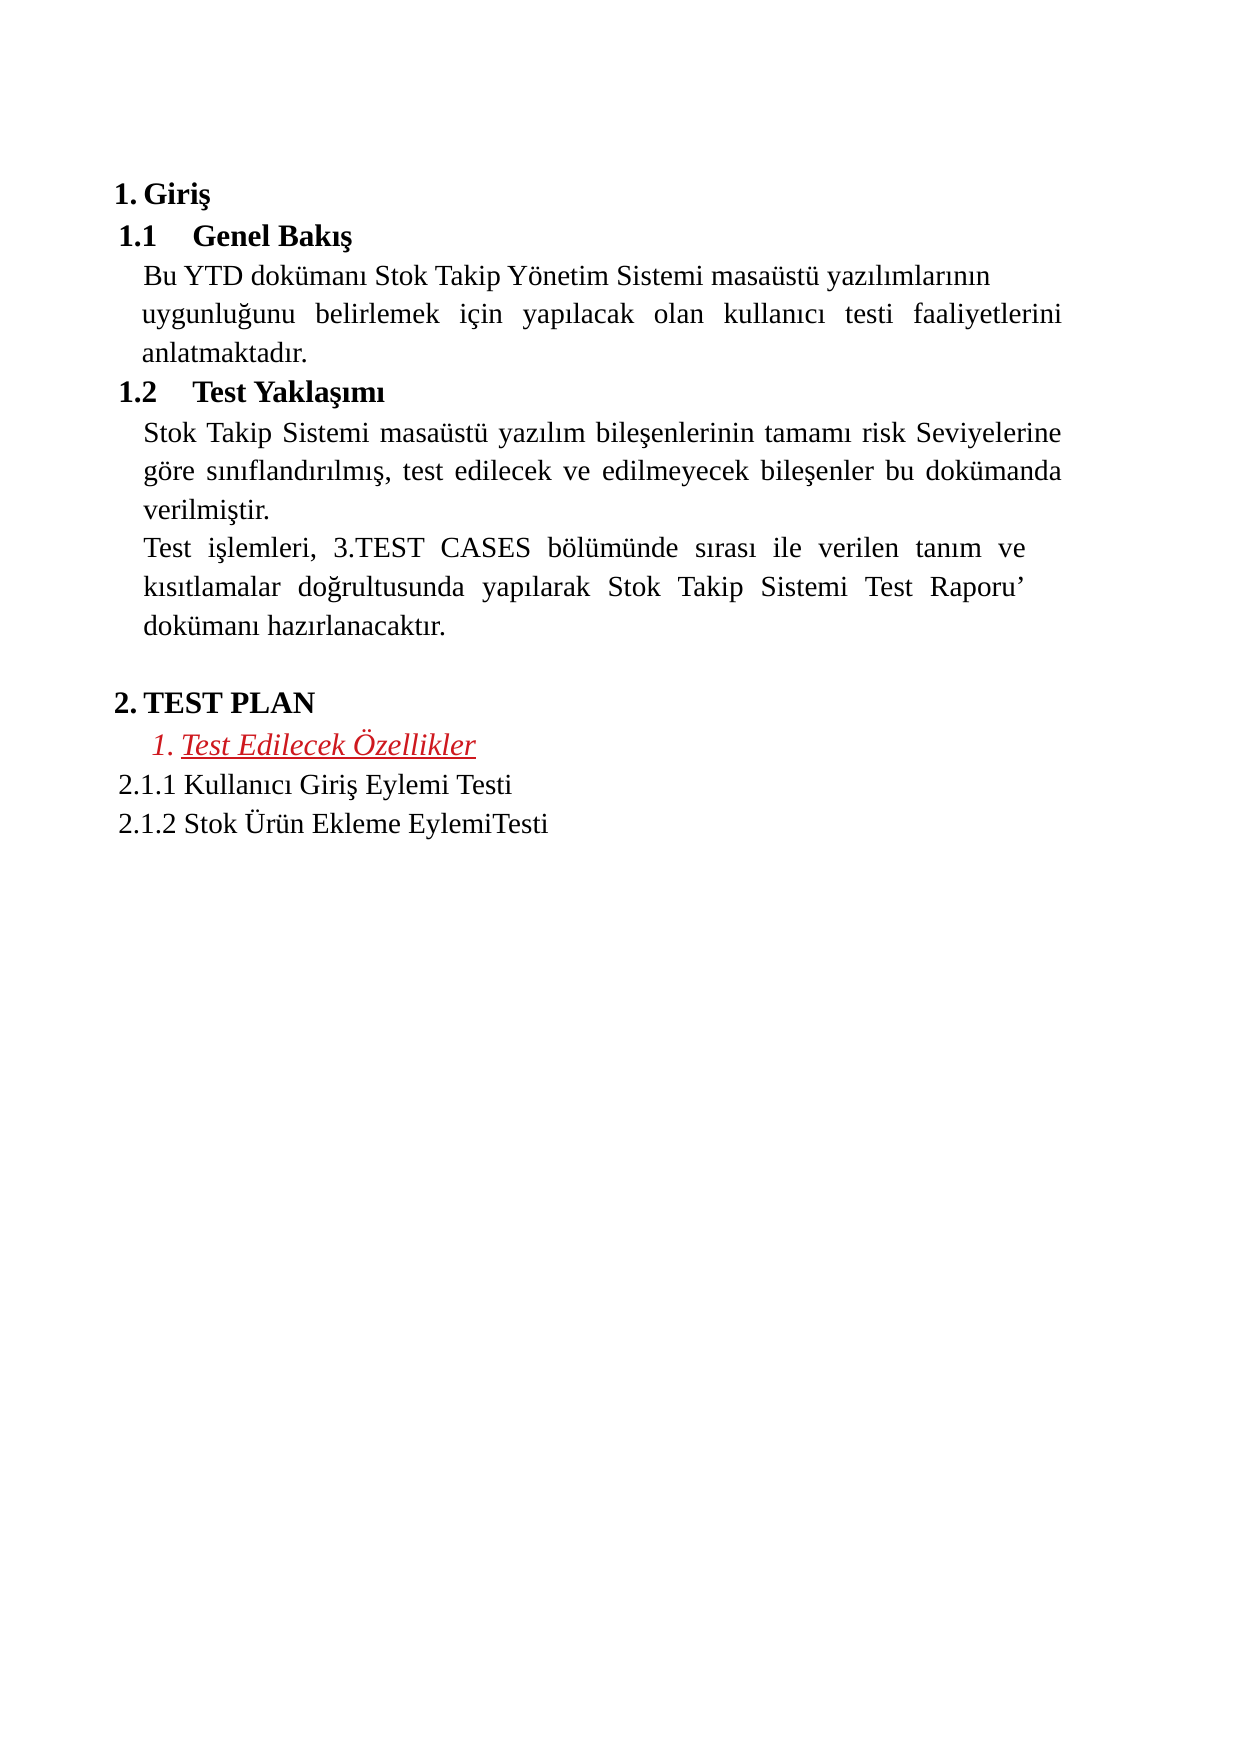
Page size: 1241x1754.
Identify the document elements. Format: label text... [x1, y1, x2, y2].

list Test Edilecek Özellikler [151, 726, 1122, 762]
text Test işlemleri, 3.TEST CASES bölümünde sırası ile verilen tanım ve kısıtlamalar doğrultusunda yapılarak Stok Takip Sistemi Test Raporu’ dokümanı hazırlanacaktır. [143, 531, 1027, 641]
text 2.1.1 Kullanıcı Giriş Eylemi Testi [118, 767, 1122, 801]
list 1.1 Genel Bakış [118, 217, 1122, 253]
text Bu YTD dokümanı Stok Takip Yönetim Sistemi masaüstü yazılımlarının [143, 258, 1122, 292]
text 2.1.2 Stok Ürün Ekleme EylemiTesti [118, 806, 1122, 839]
list Giriş [143, 176, 1122, 212]
text Stok Takip Sistemi masaüstü yazılım bileşenlerinin tamamı risk Seviyelerine göre sınıflandırılmış, test edilecek ve edilmeyecek bileşenler bu dokümanda verilmiştir. [143, 415, 1063, 526]
list 1.2 Test Yaklaşımı [118, 374, 1122, 410]
list TEST PLAN [143, 685, 1122, 721]
text uygunluğunu belirlemek için yapılacak olan kullanıcı testi faaliyetlerini anlatmaktadır. [142, 297, 1063, 369]
